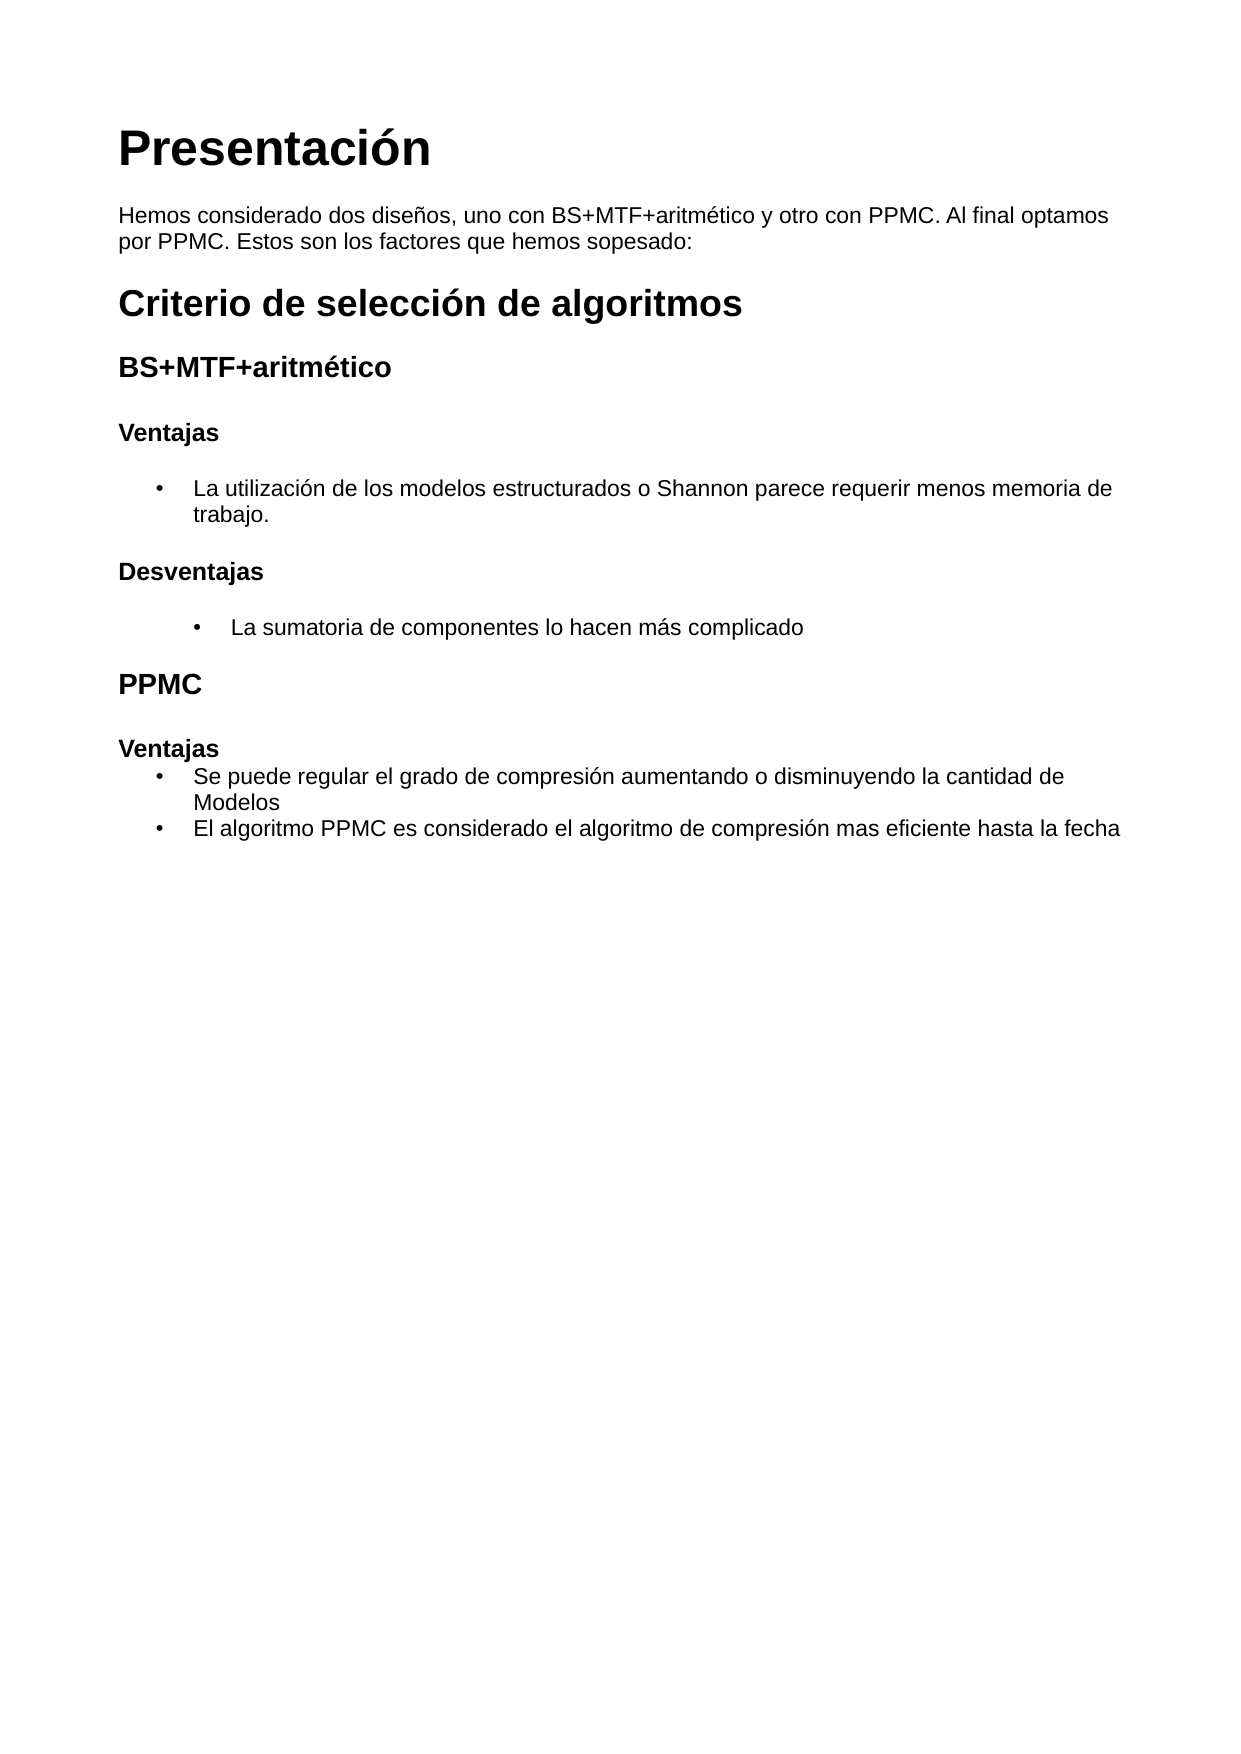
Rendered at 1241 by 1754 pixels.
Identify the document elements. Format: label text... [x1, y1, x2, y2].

list Se puede regular el grado de compresión aumentando o disminuyendo la cantidad de Modelos [156, 763, 1122, 815]
subtitle El algoritmo PPMC es considerado el algoritmo de compresión mas eficiente hasta la fecha [156, 815, 1122, 842]
list La utilización de los modelos estructurados o Shannon parece requerir menos memoria de trabajo. [156, 475, 1122, 528]
text Hemos considerado dos diseños, uno con BS+MTF+aritmético y otro con PPMC. Al final optamos por PPMC. Estos son los factores que hemos sopesado: [118, 202, 1122, 255]
subtitle Desventajas [118, 557, 1122, 585]
subtitle PPMC [118, 667, 1122, 700]
subtitle Ventajas [118, 418, 1122, 446]
list La sumatoria de componentes lo hacen más complicado [193, 614, 1122, 640]
subtitle Ventajas [118, 734, 1122, 763]
subtitle BS+MTF+aritmético [118, 351, 1122, 384]
subtitle Criterio de selección de algoritmos [118, 281, 1122, 324]
subtitle Presentación [118, 118, 1122, 176]
